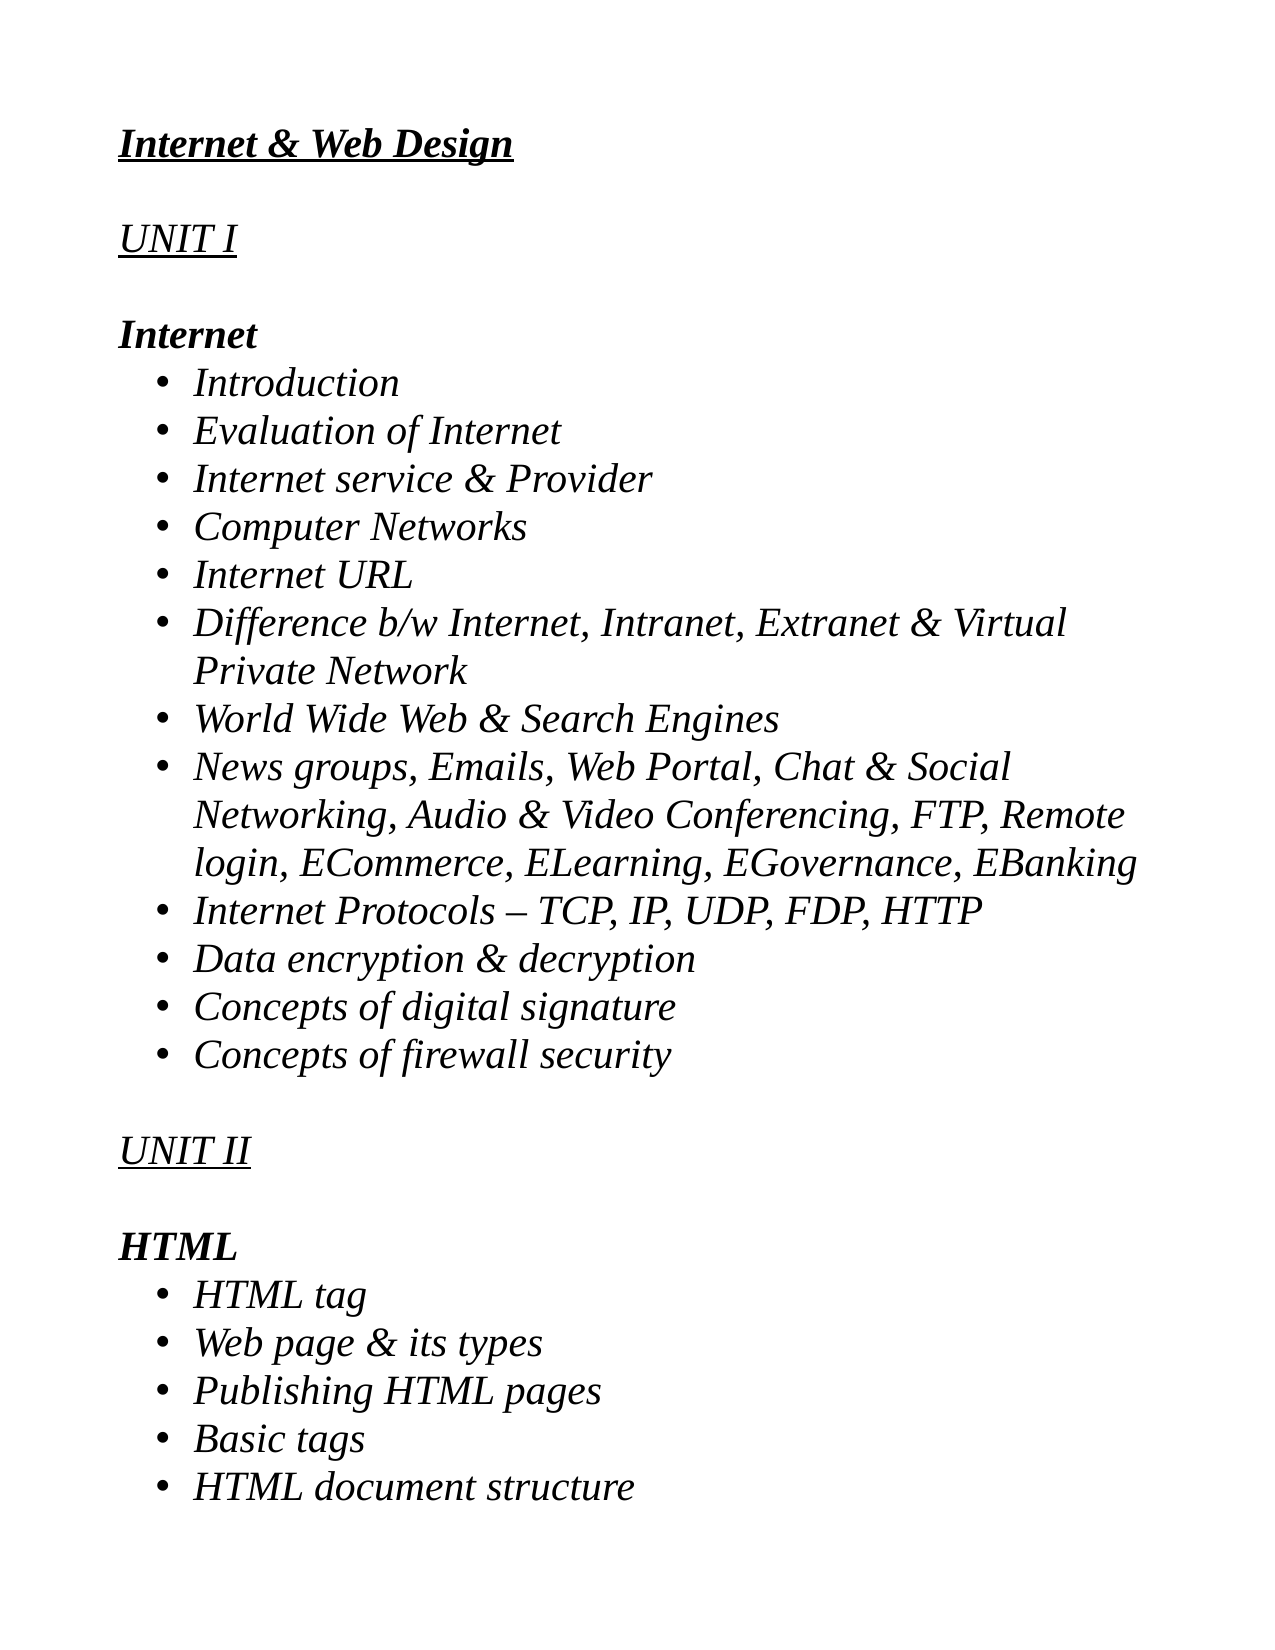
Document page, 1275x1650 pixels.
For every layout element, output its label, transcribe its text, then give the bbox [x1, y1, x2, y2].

list Publishing HTML pages [156, 1365, 1157, 1413]
list HTML document structure [156, 1461, 1157, 1509]
list Internet Protocols – TCP, IP, UDP, FDP, HTTP [156, 886, 1157, 934]
list World Wide Web & Search Engines [156, 694, 1157, 742]
list Internet URL [156, 550, 1157, 598]
list Internet service & Provider [156, 454, 1157, 502]
list Computer Networks [156, 502, 1157, 550]
list Difference b/w Internet, Intranet, Extranet & Virtual Private Network [156, 598, 1157, 694]
list Data encryption & decryption [156, 934, 1157, 982]
list News groups, Emails, Web Portal, Chat & Social Networking, Audio & Video Conferencing, FTP, Remote login, ECommerce, ELearning, EGovernance, EBanking [156, 742, 1157, 886]
list Concepts of firewall security [156, 1030, 1157, 1078]
text UNIT II [118, 1126, 1157, 1173]
list Evaluation of Internet [156, 406, 1157, 454]
list HTML tag [156, 1269, 1157, 1317]
list Basic tags [156, 1413, 1157, 1461]
list Introduction [156, 358, 1157, 406]
list Web page & its types [156, 1317, 1157, 1365]
text UNIT I [118, 214, 1157, 262]
text Internet & Web Design [118, 118, 1157, 166]
list Concepts of digital signature [156, 982, 1157, 1030]
text Internet [118, 310, 1157, 358]
text HTML [118, 1221, 1157, 1269]
